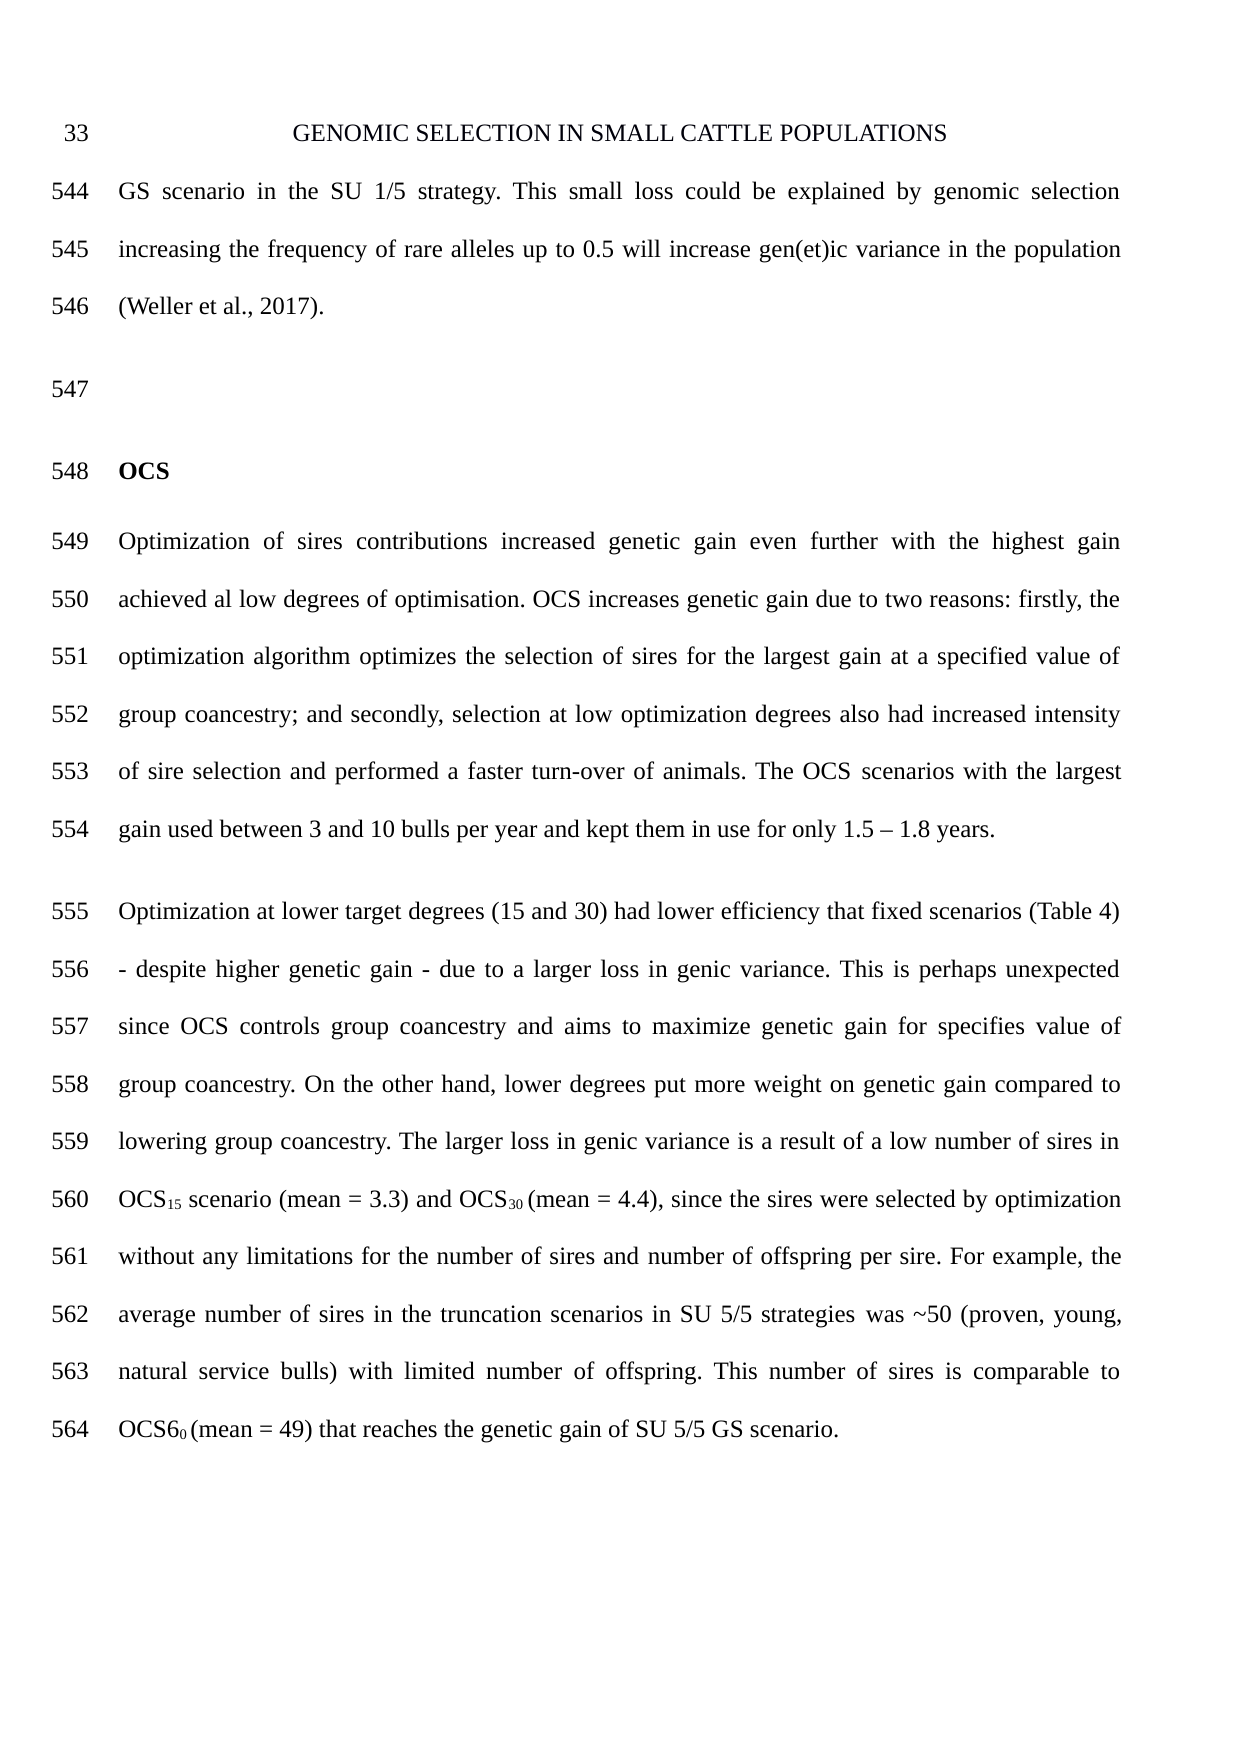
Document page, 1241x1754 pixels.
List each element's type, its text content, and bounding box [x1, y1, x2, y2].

text Optimization at lower target degrees (15 and 30) had lower efficiency that fixed scenarios (Table 4) - despite higher genetic gain - due to a larger loss in genic variance. This is perhaps unexpected since OCS controls group coancestry and aims to maximize genetic gain for specifies value of group coancestry. On the other hand, lower degrees put more weight on genetic gain compared to lowering group coancestry. The larger loss in genic variance is a result of a low number of sires in OCS15 scenario (mean = 3.3) and OCS30 (mean = 4.4), since the sires were selected by optimization without any limitations for the number of sires and number of offspring per sire. For example, the average number of sires in the truncation scenarios in SU 5/5 strategies was ~50 (proven, young, natural service bulls) with limited number of offspring. This number of sires is comparable to OCS60 (mean = 49) that reaches the genetic gain of SU 5/5 GS scenario. [118, 896, 1122, 1443]
subtitle OCS [118, 456, 1122, 485]
text Optimization of sires contributions increased genetic gain even further with the highest gain achieved al low degrees of optimisation. OCS increases genetic gain due to two reasons: firstly, the optimization algorithm optimizes the selection of sires for the largest gain at a specified value of group coancestry; and secondly, selection at low optimization degrees also had increased intensity of sire selection and performed a faster turn-over of animals. The OCS scenarios with the largest gain used between 3 and 10 bulls per year and kept them in use for only 1.5 – 1.8 years. [118, 526, 1122, 843]
text GS scenario in the SU 1/5 strategy. This small loss could be explained by genomic selection increasing the frequency of rare alleles up to 0.5 will increase gen(et)ic variance in the population (Weller et al., 2017). [118, 176, 1122, 320]
